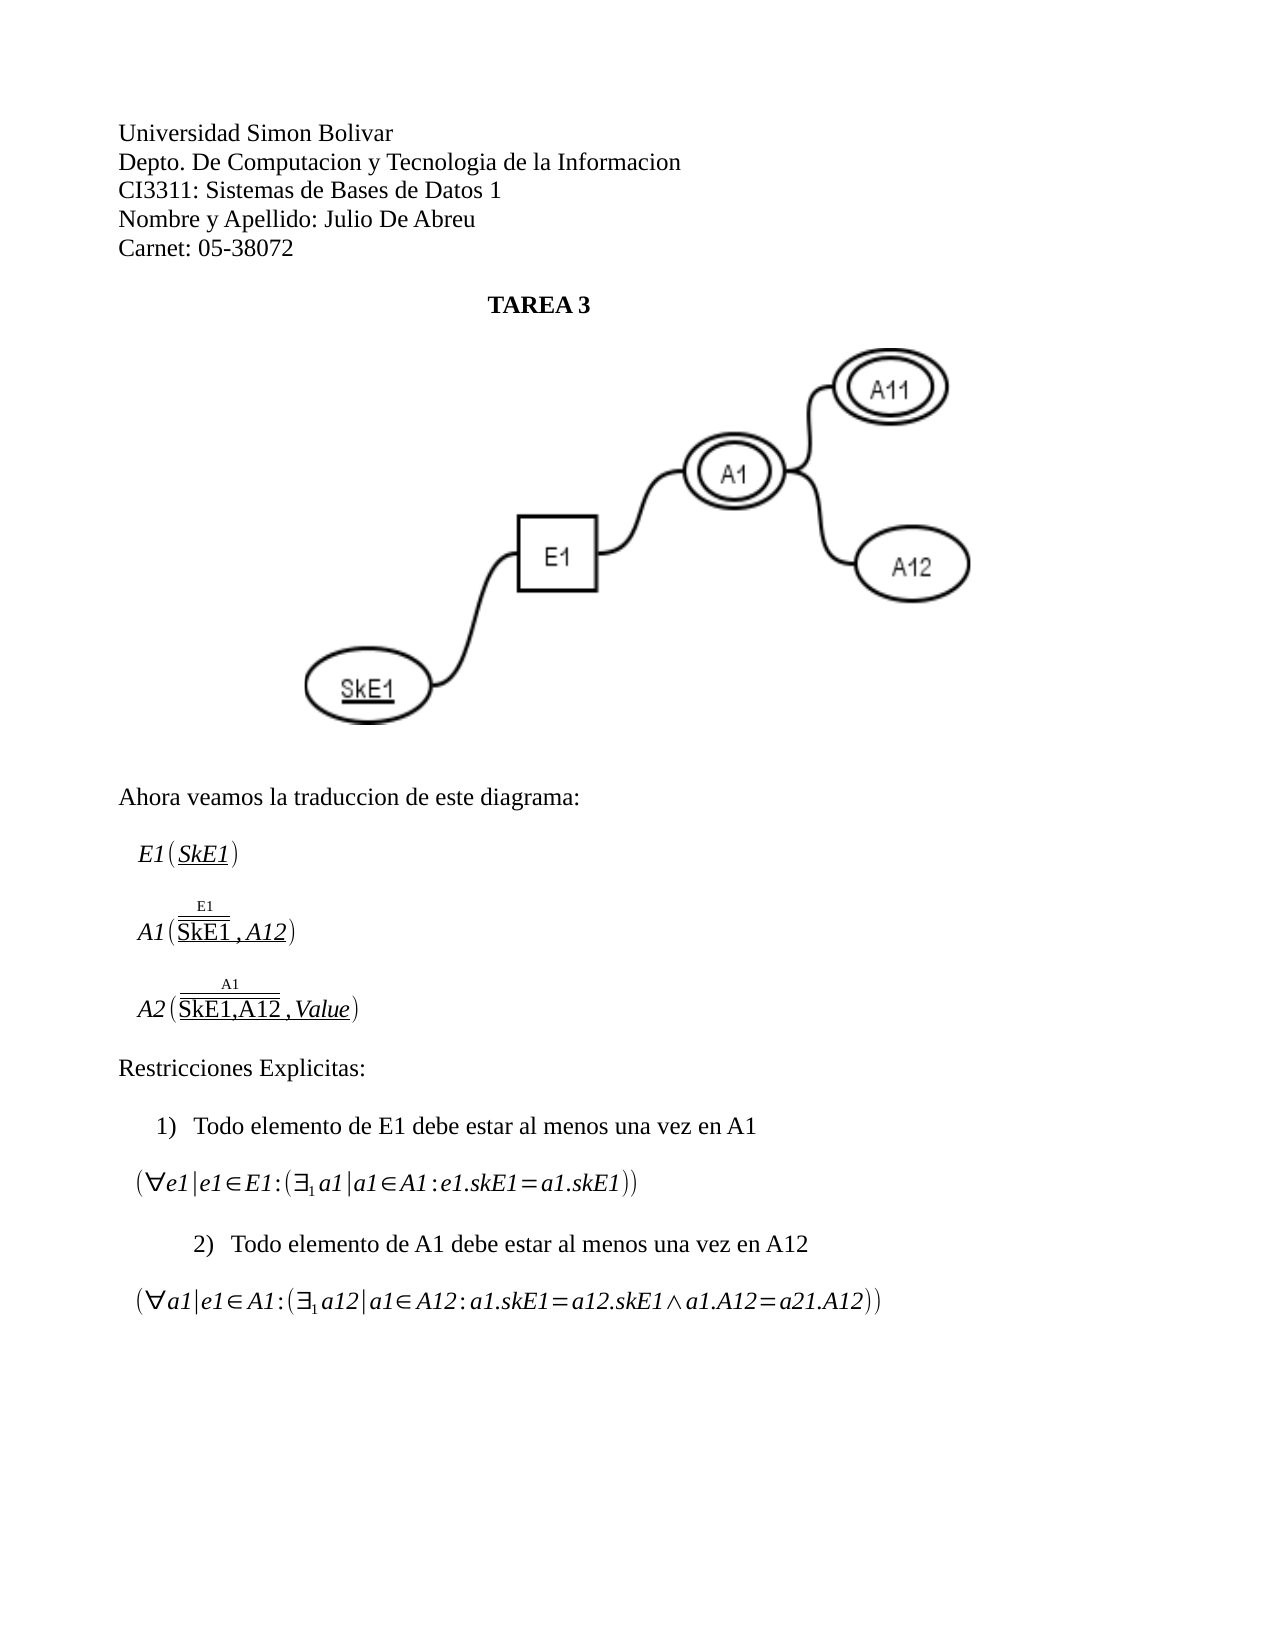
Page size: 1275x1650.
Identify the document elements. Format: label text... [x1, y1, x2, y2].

text Ahora veamos la traduccion de este diagrama: [118, 782, 1157, 811]
picture [304, 348, 971, 725]
text CI3311: Sistemas de Bases de Datos 1 [118, 176, 1157, 204]
list Todo elemento de E1 debe estar al menos una vez en A1 [156, 1111, 1157, 1140]
text Universidad Simon Bolivar [118, 118, 1157, 147]
text Nombre y Apellido: Julio De Abreu [118, 204, 1157, 233]
text Carnet: 05-38072 [118, 233, 1157, 262]
text TAREA 3 [118, 291, 1157, 319]
text Depto. De Computacion y Tecnologia de la Informacion [118, 147, 1157, 176]
list Todo elemento de A1 debe estar al menos una vez en A12 [193, 1229, 1157, 1258]
text Restricciones Explicitas: [118, 1053, 1157, 1082]
